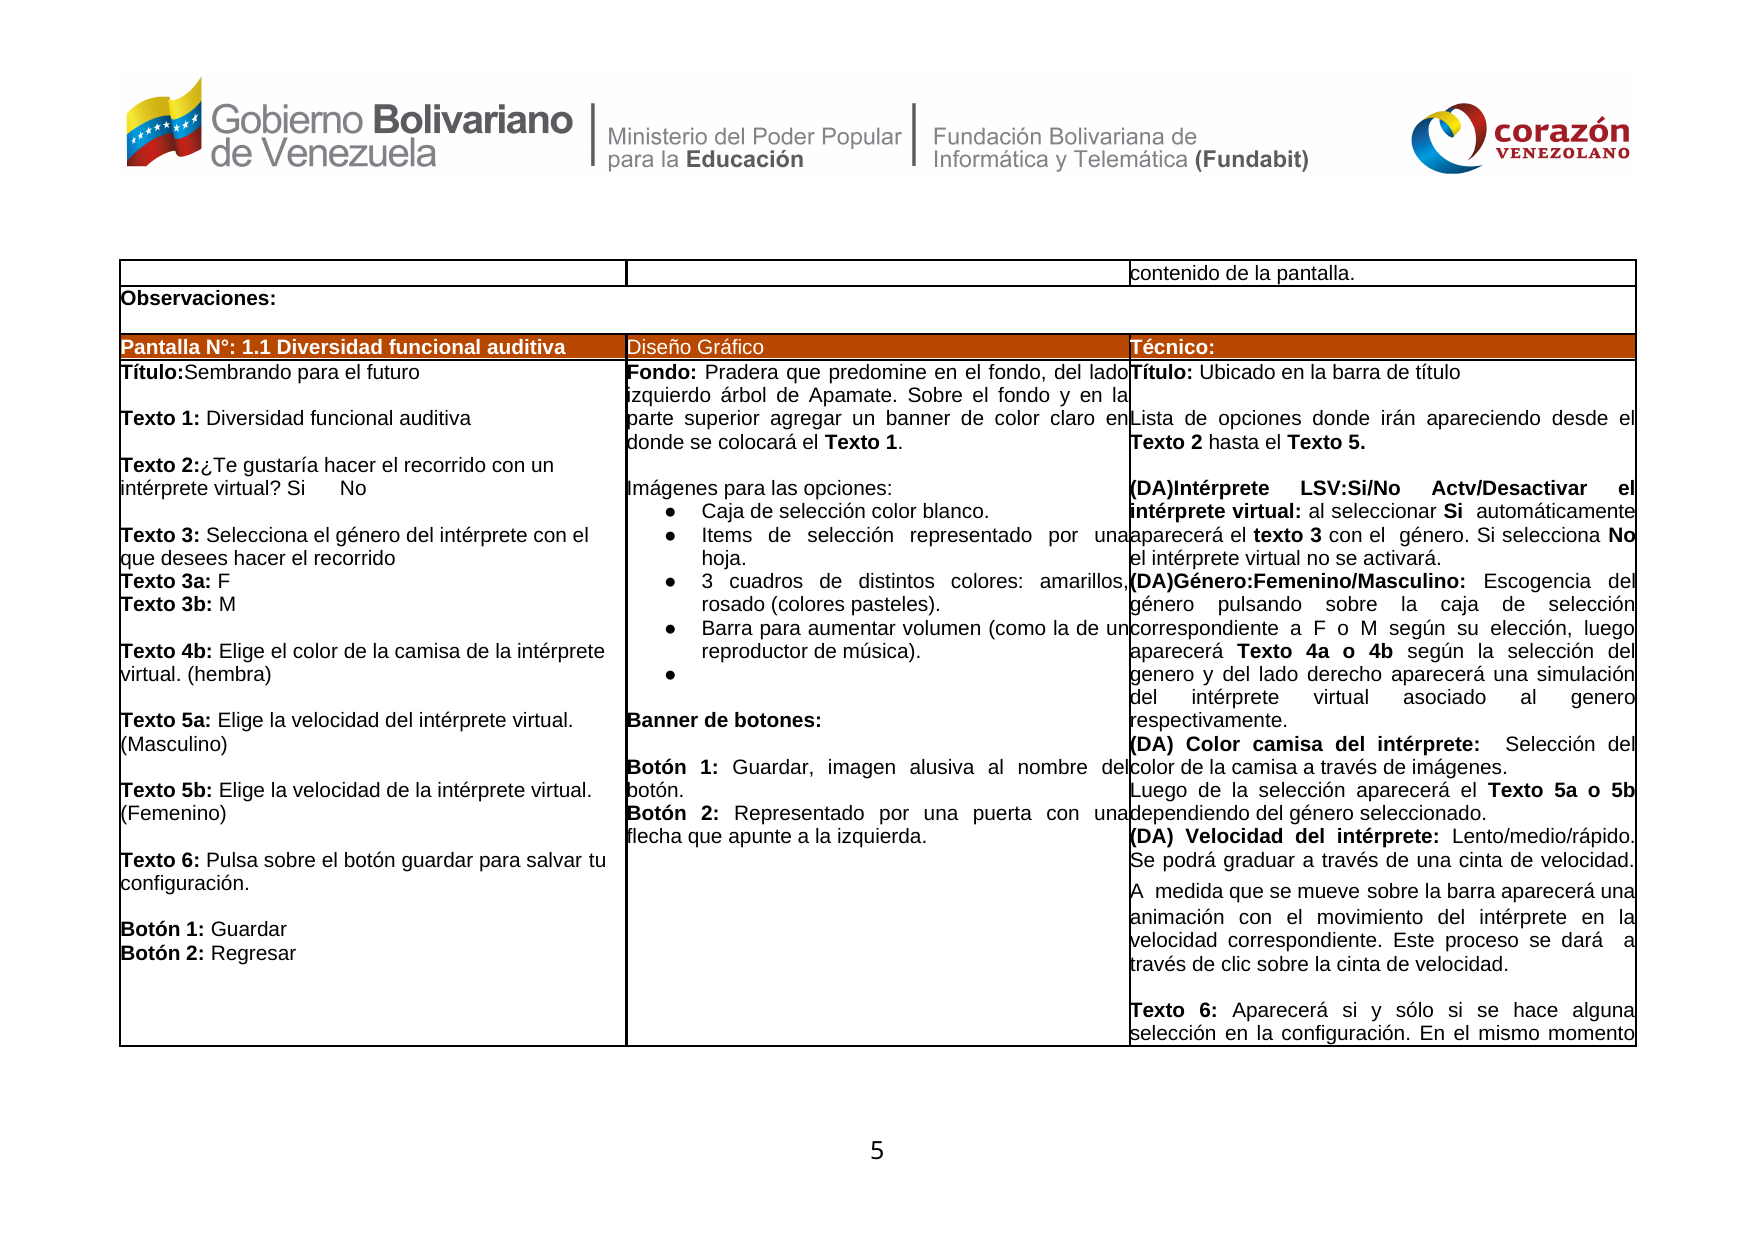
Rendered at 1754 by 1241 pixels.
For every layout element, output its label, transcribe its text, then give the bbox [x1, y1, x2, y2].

table_cell [121, 261, 625, 284]
picture [118, 73, 1636, 177]
table_cell Título: Ubicado en la barra de título Lista de opciones donde irán apareciendo desde el Texto 2 hasta el Texto 5. (DA)Intérprete LSV:Si/No Actv/Desactivar el intérprete virtual: al seleccionar Si automáticamente aparecerá el texto 3 con el género. Si selecciona No el intérprete virtual no se activará. (DA)Género:Femenino/Masculino: Escogencia del género pulsando sobre la caja de selección correspondiente a F o M según su elección, luego aparecerá Texto 4a o 4b según la selección del genero y del lado derecho aparecerá una simulación del intérprete virtual asociado al genero respectivamente. (DA) Color camisa del intérprete: Selección del color de la camisa a través de imágenes. Luego de la selección aparecerá el Texto 5a o 5b dependiendo del género seleccionado. (DA) Velocidad del intérprete: Lento/medio/rápido. Se podrá graduar a través de una cinta de velocidad. A medida que se mueve sobre la barra aparecerá una animación con el movimiento del intérprete en la velocidad correspondiente. Este proceso se dará a través de clic sobre la cinta de velocidad. Texto 6: Aparecerá si y sólo si se hace alguna selección en la configuración. En el mismo momento [1131, 361, 1635, 1045]
table_cell Técnico: [1131, 335, 1635, 358]
table_cell contenido de la pantalla. [1131, 261, 1635, 284]
table_cell Observaciones: [121, 287, 1635, 333]
table_cell Pantalla N°: 1.1 Diversidad funcional auditiva [121, 335, 625, 358]
table_cell Fondo: Pradera que predomine en el fondo, del lado izquierdo árbol de Apamate. Sobre el fondo y en la parte superior agregar un banner de color claro en donde se colocará el Texto 1. Imágenes para las opciones: Caja de selección color blanco. Items de selección representado por una hoja. 3 cuadros de distintos colores: amarillos, rosado (colores pasteles). Barra para aumentar volumen (como la de un reproductor de música). Banner de botones: Botón 1: Guardar, imagen alusiva al nombre del botón. Botón 2: Representado por una puerta con una flecha que apunte a la izquierda. [628, 361, 1129, 1045]
table_cell Diseño Gráfico [628, 335, 1129, 358]
table_cell Título:Sembrando para el futuro Texto 1: Diversidad funcional auditiva Texto 2:¿Te gustaría hacer el recorrido con un intérprete virtual? Si No Texto 3: Selecciona el género del intérprete con el que desees hacer el recorrido Texto 3a: F Texto 3b: M Texto 4b: Elige el color de la camisa de la intérprete virtual. (hembra) Texto 5a: Elige la velocidad del intérprete virtual. (Masculino) Texto 5b: Elige la velocidad de la intérprete virtual. (Femenino) Texto 6: Pulsa sobre el botón guardar para salvar tu configuración. Botón 1: Guardar Botón 2: Regresar [121, 361, 625, 1045]
table_cell [628, 261, 1129, 284]
